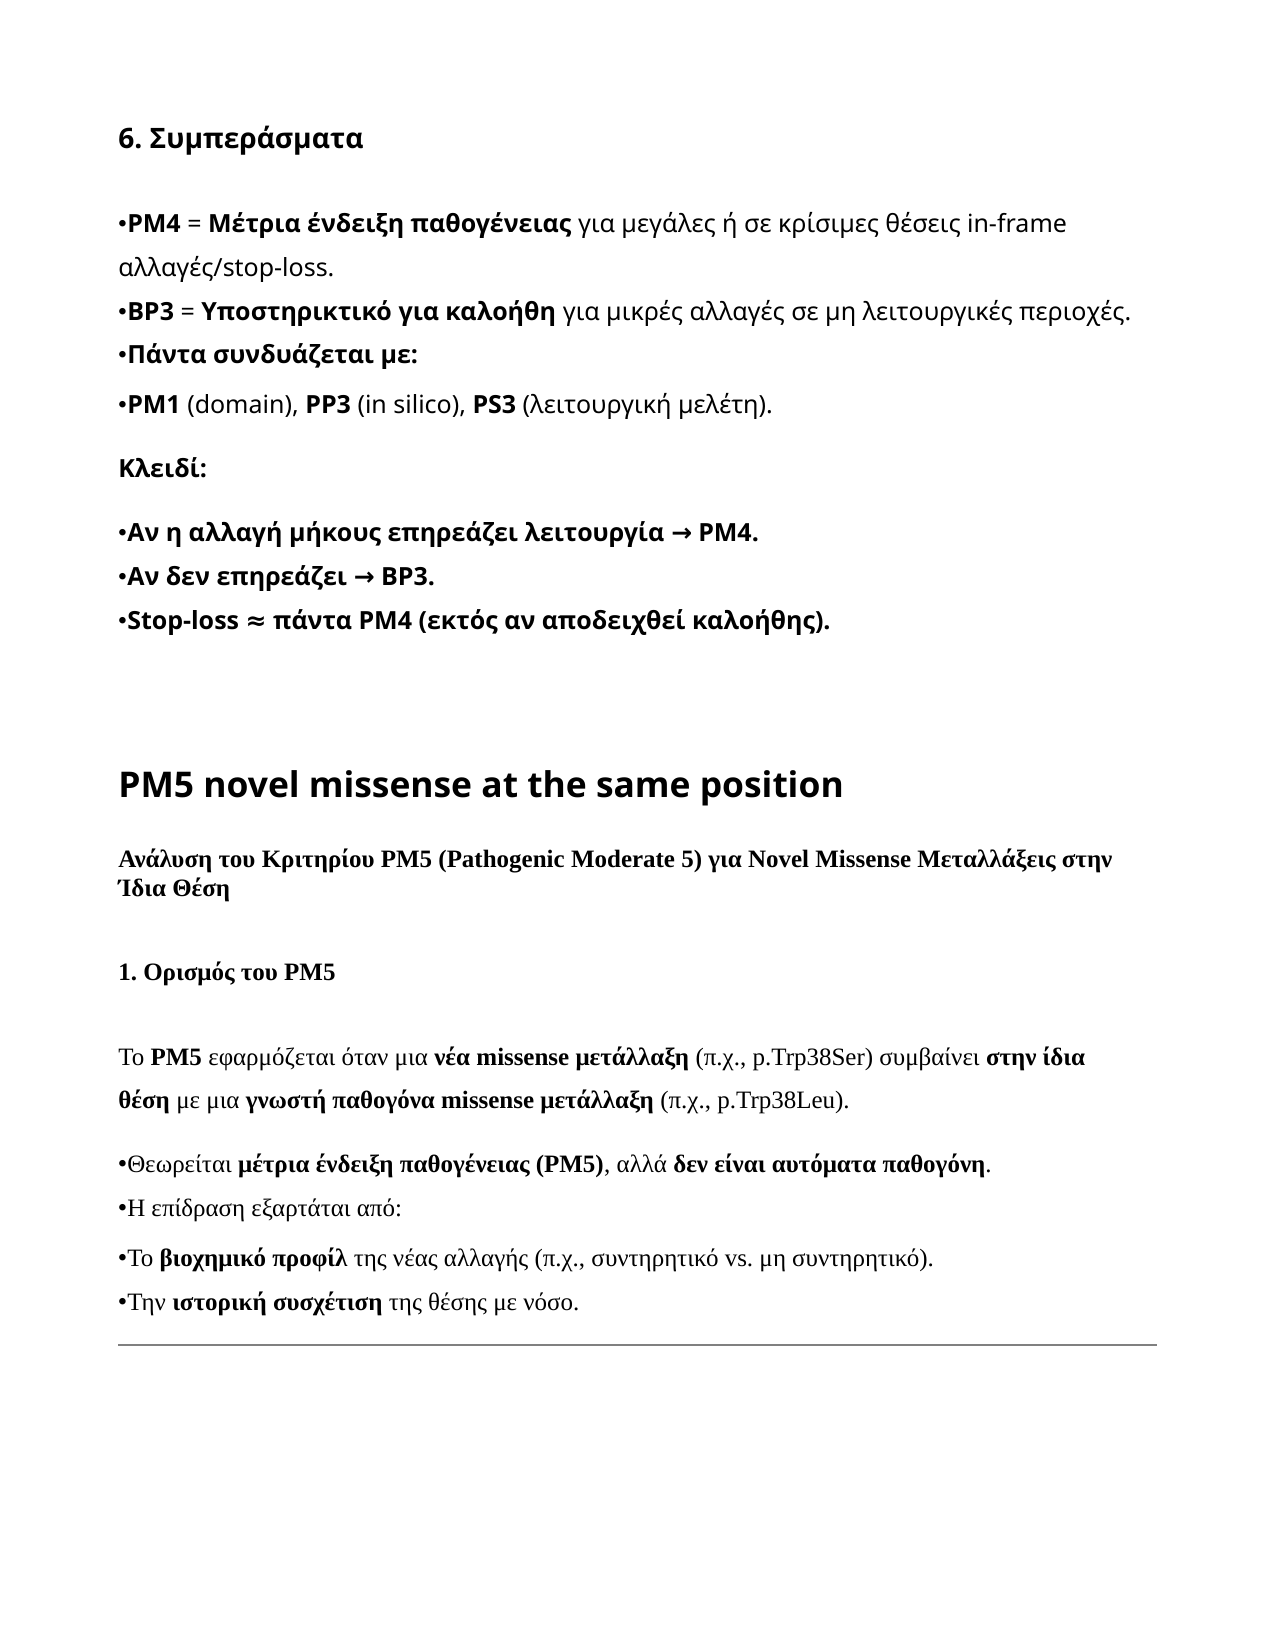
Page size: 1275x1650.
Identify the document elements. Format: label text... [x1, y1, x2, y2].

list Αν δεν επηρεάζει → BP3. [118, 549, 1157, 593]
list PM4 = Μέτρια ένδειξη παθογένειας για μεγάλες ή σε κρίσιμες θέσεις in-frame αλλαγές/stop-loss. [118, 196, 1157, 283]
list Stop-loss ≈ πάντα PM4 (εκτός αν αποδειχθεί καλοήθης). [118, 593, 1157, 637]
subtitle Ανάλυση του Κριτηρίου PM5 (Pathogenic Moderate 5) για Novel Missense Μεταλλάξεις στην Ίδια Θέση [118, 844, 1157, 902]
subtitle 6. Συμπεράσματα [118, 118, 1157, 156]
text PM5 novel missense at the same position [118, 759, 1157, 808]
list Το βιοχημικό προφίλ της νέας αλλαγής (π.χ., συντηρητικό vs. μη συντηρητικό). [118, 1228, 1157, 1272]
list Αν η αλλαγή μήκους επηρεάζει λειτουργία → PM4. [118, 505, 1157, 549]
list Την ιστορική συσχέτιση της θέσης με νόσο. [118, 1272, 1157, 1316]
subtitle 1. Ορισμός του PM5 [118, 942, 1157, 986]
text Κλειδί: [118, 441, 1157, 485]
list Θεωρείται μέτρια ένδειξη παθογένειας (PM5), αλλά δεν είναι αυτόματα παθογόνη. [118, 1134, 1157, 1178]
list Η επίδραση εξαρτάται από: [118, 1178, 1157, 1222]
list PM1 (domain), PP3 (in silico), PS3 (λειτουργική μελέτη). [118, 377, 1157, 421]
list Πάντα συνδυάζεται με: [118, 327, 1157, 371]
text Το PM5 εφαρμόζεται όταν μια νέα missense μετάλλαξη (π.χ., p.Trp38Ser) συμβαίνει στην ίδια θέση με μια γνωστή παθογόνα missense μετάλλαξη (π.χ., p.Trp38Leu). [118, 1027, 1157, 1114]
list BP3 = Υποστηρικτικό για καλοήθη για μικρές αλλαγές σε μη λειτουργικές περιοχές. [118, 283, 1157, 327]
